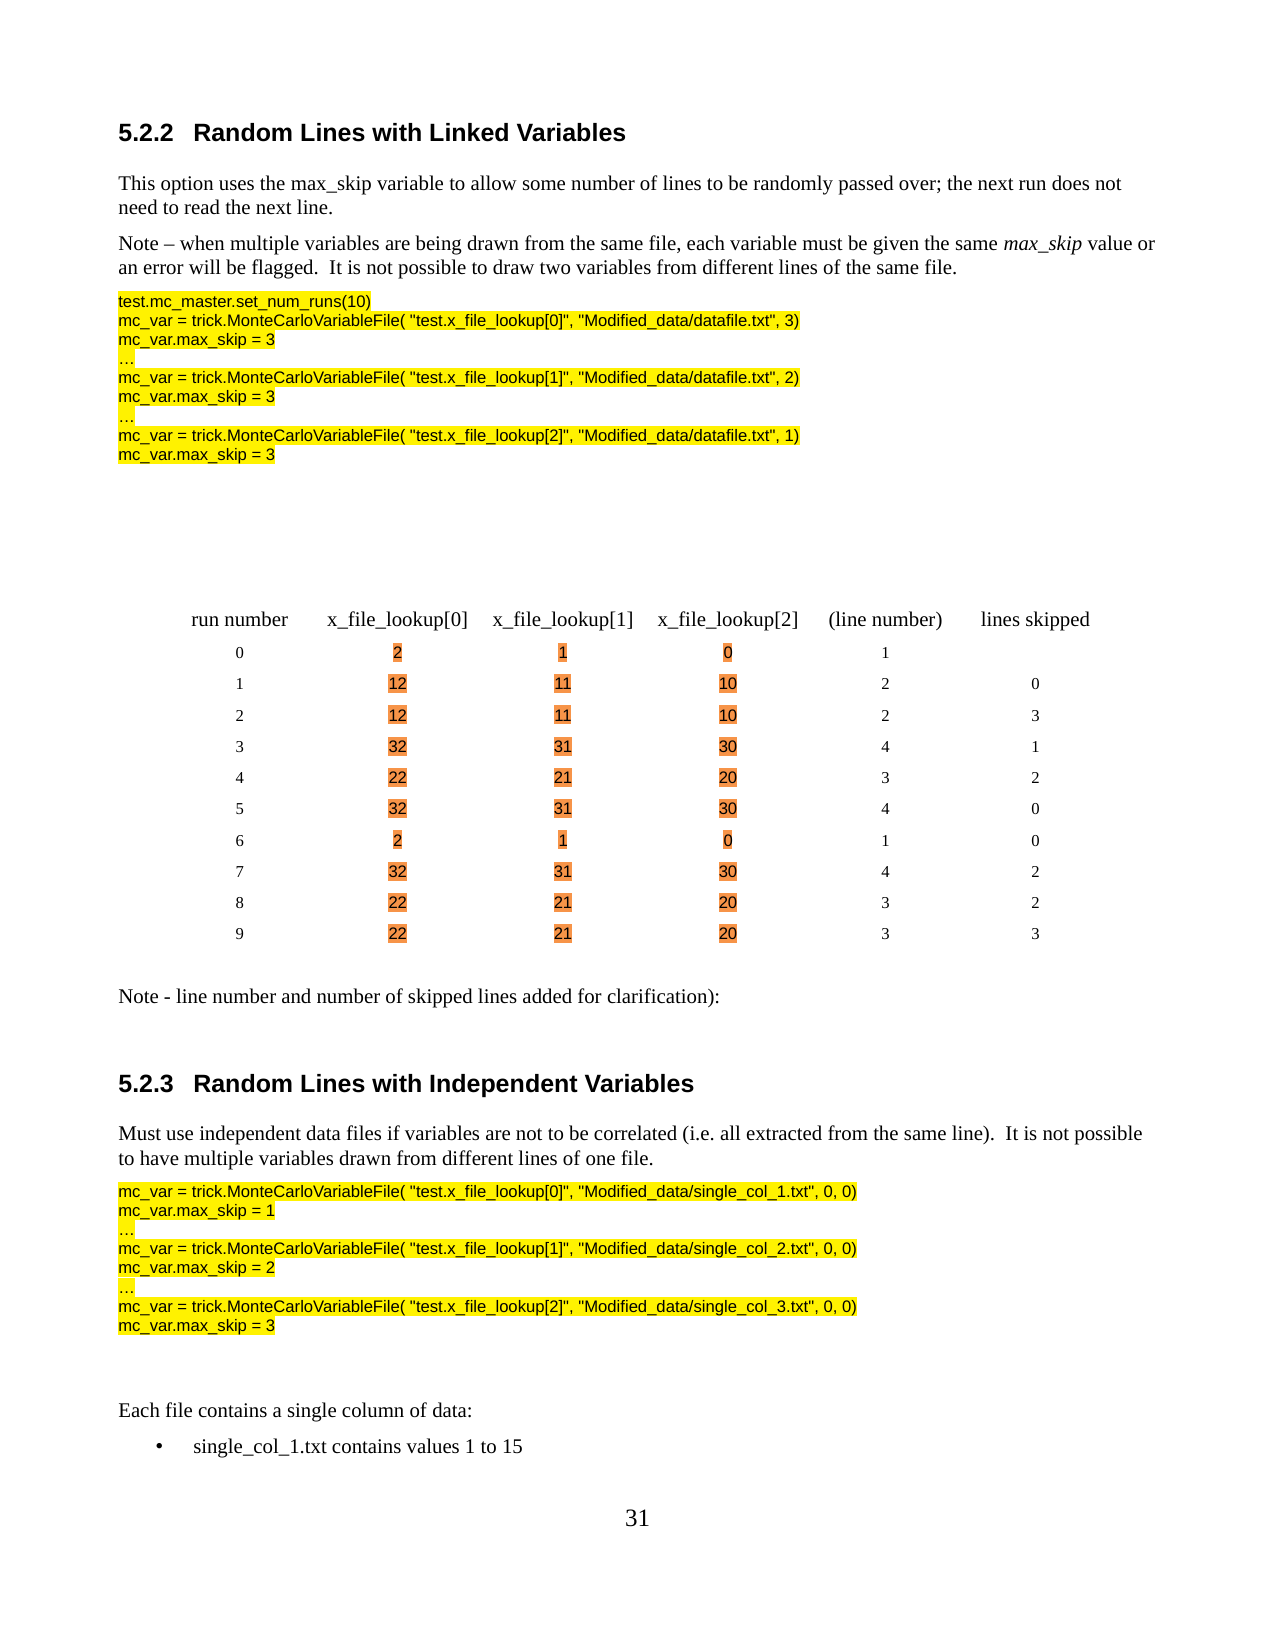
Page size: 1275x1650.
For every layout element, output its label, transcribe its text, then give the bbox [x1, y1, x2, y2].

table_cell 0 [960, 824, 1110, 856]
table_cell 22 [315, 887, 480, 918]
text mc_var = trick.MonteCarloVariableFile( "test.x_file_lookup[1]", "Modified_data/single_col_2.txt", 0, 0) [857, 1239, 1157, 1258]
table_cell 3 [165, 731, 314, 762]
text … [118, 1277, 1157, 1297]
table_cell 6 [165, 824, 314, 856]
table_cell 4 [810, 856, 960, 887]
table_cell 3 [810, 887, 960, 918]
table_cell 21 [480, 762, 645, 793]
table_cell 1 [165, 668, 314, 699]
text mc_var = trick.MonteCarloVariableFile( "test.x_file_lookup[2]", "Modified_data/datafile.txt", 1) [800, 426, 1157, 445]
table_cell 1 [810, 637, 960, 668]
table_cell 30 [645, 731, 810, 762]
table_header x_file_lookup[1] [480, 601, 645, 637]
table_cell 30 [645, 793, 810, 824]
table_cell 2 [960, 887, 1110, 918]
table_cell 11 [480, 668, 645, 699]
table_cell 32 [315, 793, 480, 824]
table_cell 2 [960, 856, 1110, 887]
table_cell 0 [645, 637, 810, 668]
text mc_var.max_skip = 3 [275, 1316, 1157, 1335]
table_cell 7 [165, 856, 314, 887]
text mc_var = trick.MonteCarloVariableFile( "test.x_file_lookup[1]", "Modified_data/datafile.txt", 2) [800, 368, 1157, 387]
table_cell 5 [165, 793, 314, 824]
text … [135, 1220, 1157, 1239]
table_header lines skipped [960, 601, 1110, 637]
text Must use independent data files if variables are not to be correlated (i.e. all extracted from the same line). It is not possible to have multiple variables drawn from different lines of one file. [118, 1121, 1157, 1169]
table_cell 2 [960, 762, 1110, 793]
list single_col_1.txt contains values 1 to 15 [156, 1434, 1157, 1458]
table_header x_file_lookup[2] [645, 601, 810, 637]
table_cell 20 [645, 762, 810, 793]
table_cell 9 [165, 918, 314, 949]
table_cell 4 [810, 731, 960, 762]
table_cell 10 [645, 699, 810, 731]
table_cell 32 [315, 731, 480, 762]
table_cell 4 [165, 762, 314, 793]
table_cell 1 [480, 824, 645, 856]
text mc_var.max_skip = 3 [275, 445, 1157, 464]
table_cell 1 [960, 731, 1110, 762]
text mc_var = trick.MonteCarloVariableFile( "test.x_file_lookup[0]", "Modified_data/single_col_1.txt", 0, 0) [857, 1182, 1157, 1201]
table_cell 1 [480, 637, 645, 668]
text mc_var = trick.MonteCarloVariableFile( "test.x_file_lookup[0]", "Modified_data/datafile.txt", 3) [800, 311, 1157, 330]
text … [135, 349, 1157, 368]
table_cell 2 [315, 637, 480, 668]
text mc_var = trick.MonteCarloVariableFile( "test.x_file_lookup[2]", "Modified_data/single_col_3.txt", 0, 0) [857, 1297, 1157, 1316]
table_cell 12 [315, 699, 480, 731]
text … [135, 406, 1157, 426]
text Each file contains a single column of data: [118, 1398, 1157, 1422]
table_cell 31 [480, 793, 645, 824]
table_cell 21 [480, 918, 645, 949]
table_cell 4 [810, 793, 960, 824]
table_cell 31 [480, 856, 645, 887]
table_header run number [165, 601, 314, 637]
table_cell 1 [810, 824, 960, 856]
table_cell 3 [810, 918, 960, 949]
table_cell 22 [315, 918, 480, 949]
table_cell 0 [960, 668, 1110, 699]
table_cell 3 [810, 762, 960, 793]
table_cell 30 [645, 856, 810, 887]
subtitle Random Lines with Independent Variables [118, 1068, 1157, 1097]
table_cell [960, 637, 1110, 668]
table_header x_file_lookup[0] [315, 601, 480, 637]
table_cell 20 [645, 887, 810, 918]
table_cell 31 [480, 731, 645, 762]
table_cell 0 [165, 637, 314, 668]
table_cell 12 [315, 668, 480, 699]
table_cell 3 [960, 918, 1110, 949]
table_cell 2 [810, 668, 960, 699]
text Note - line number and number of skipped lines added for clarification): [118, 984, 1157, 1008]
table_cell 10 [645, 668, 810, 699]
text test.mc_master.set_num_runs(10) [371, 291, 1157, 311]
table_cell 2 [165, 699, 314, 731]
table_cell 8 [165, 887, 314, 918]
table_cell 20 [645, 918, 810, 949]
text mc_var.max_skip = 3 [275, 330, 1157, 349]
table_header (line number) [810, 601, 960, 637]
table_cell 0 [645, 824, 810, 856]
text mc_var.max_skip = 3 [275, 387, 1157, 406]
subtitle Random Lines with Linked Variables [118, 118, 1157, 147]
text Note – when multiple variables are being drawn from the same file, each variable must be given the same max_skip value or an error will be flagged. It is not possible to draw two variables from different lines of the same file. [118, 231, 1157, 279]
table_cell 11 [480, 699, 645, 731]
table_cell 22 [315, 762, 480, 793]
text This option uses the max_skip variable to allow some number of lines to be randomly passed over; the next run does not need to read the next line. [118, 171, 1157, 219]
table_cell 2 [315, 824, 480, 856]
text mc_var.max_skip = 2 [275, 1258, 1157, 1277]
table_cell 2 [810, 699, 960, 731]
table_cell 0 [960, 793, 1110, 824]
table_cell 3 [960, 699, 1110, 731]
table_cell 21 [480, 887, 645, 918]
text mc_var.max_skip = 1 [275, 1201, 1157, 1220]
table_cell 32 [315, 856, 480, 887]
